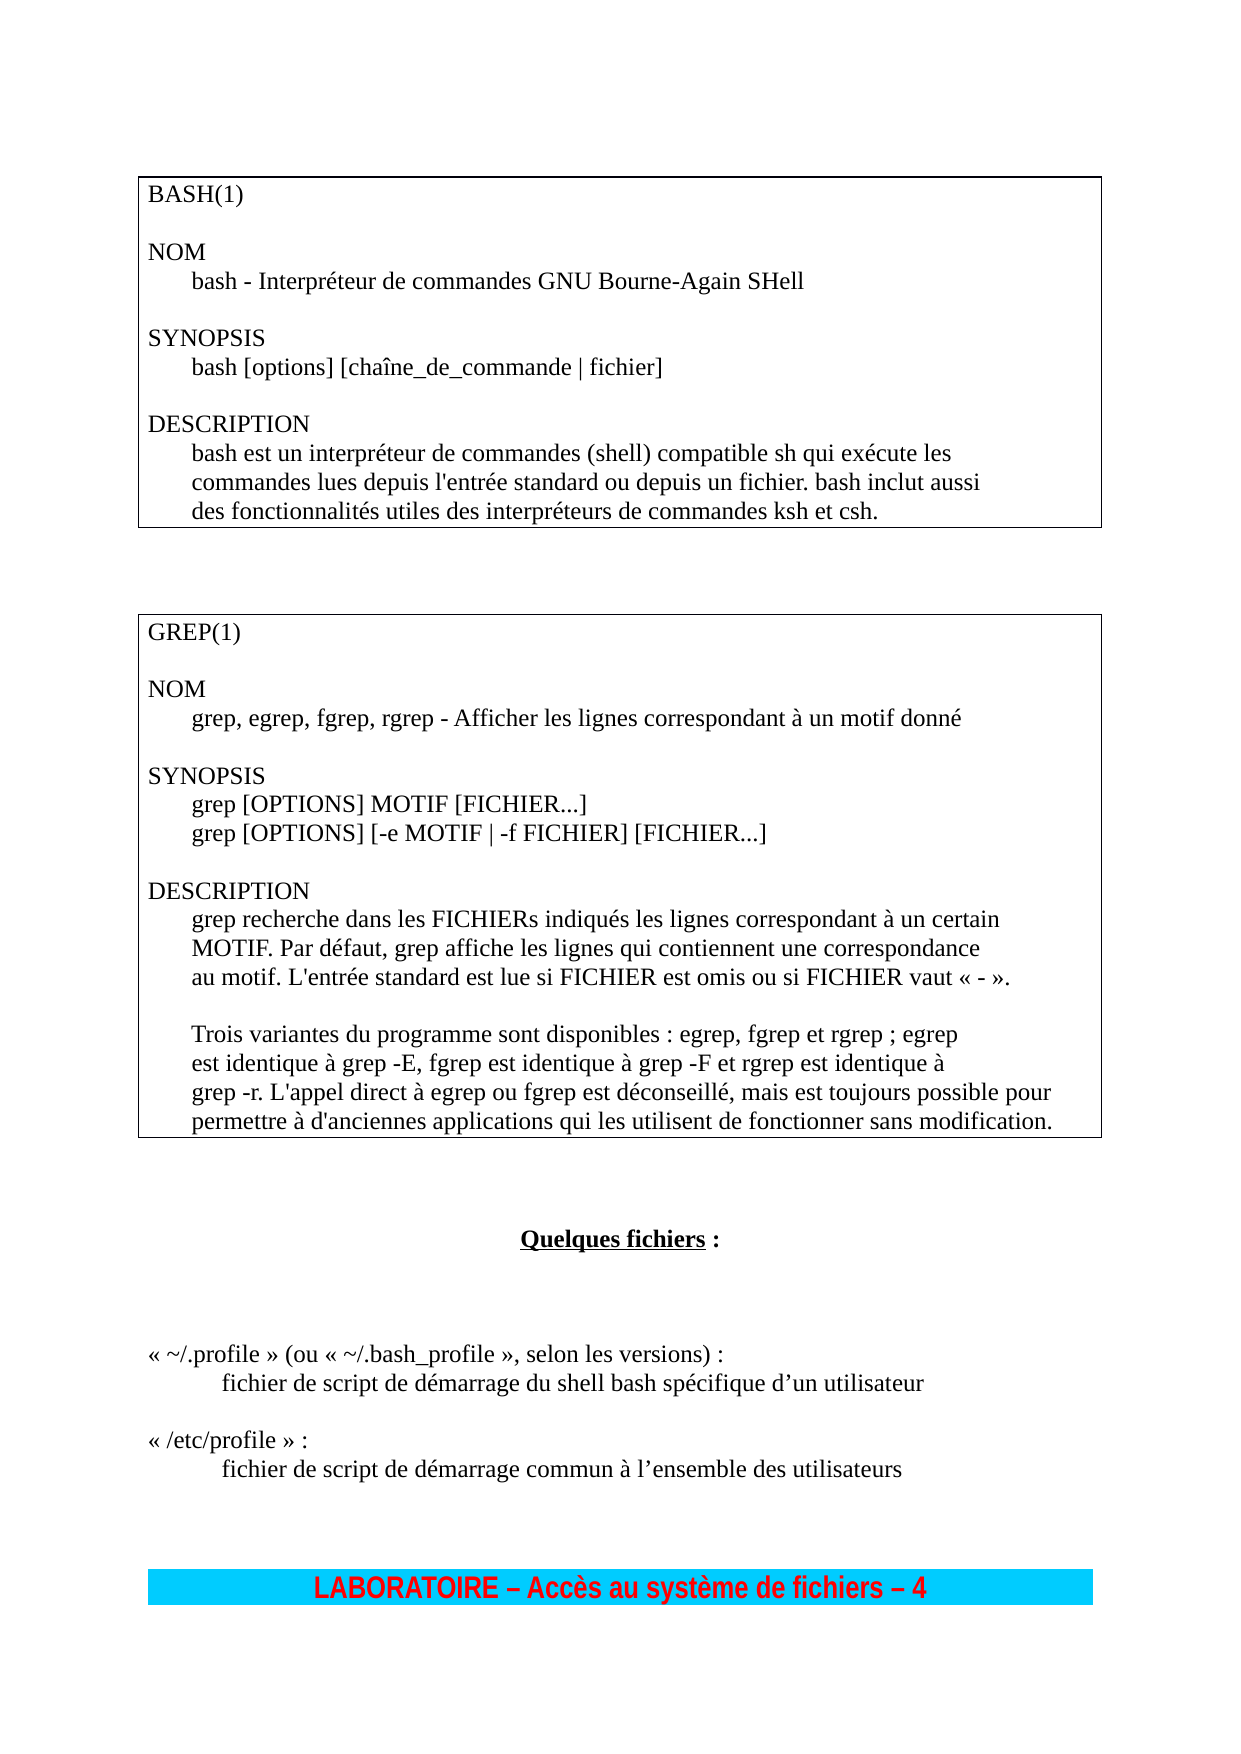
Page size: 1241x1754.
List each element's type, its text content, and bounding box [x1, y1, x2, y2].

text grep, egrep, fgrep, rgrep - Afficher les lignes correspondant à un motif donné [148, 703, 1093, 732]
text « ~/.profile » (ou « ~/.bash_profile », selon les versions) : [148, 1339, 1093, 1368]
text « /etc/profile » : [148, 1425, 1093, 1454]
text commandes lues depuis l'entrée standard ou depuis un fichier. bash inclut aussi [148, 467, 1093, 493]
text GREP(1) [139, 615, 1101, 646]
text DESCRIPTION [148, 409, 1093, 438]
text Trois variantes du programme sont disponibles : egrep, fgrep et rgrep ; egrep [148, 1019, 1093, 1048]
text grep recherche dans les FICHIERs indiqués les lignes correspondant à un certain [148, 904, 1093, 933]
text SYNOPSIS [148, 761, 1093, 789]
text fichier de script de démarrage du shell bash spécifique d’un utilisateur [148, 1368, 1093, 1396]
text est identique à grep -E, fgrep est identique à grep -F et rgrep est identique à [148, 1048, 1093, 1077]
text grep [OPTIONS] [-e MOTIF | -f FICHIER] [FICHIER...] [148, 818, 1093, 847]
text grep -r. L'appel direct à egrep ou fgrep est déconseillé, mais est toujours possible pour [148, 1077, 1093, 1103]
text DESCRIPTION [148, 876, 1093, 904]
text BASH(1) [139, 178, 1101, 208]
text permettre à d'anciennes applications qui les utilisent de fonctionner sans modification. [139, 1103, 1101, 1137]
text des fonctionnalités utiles des interpréteurs de commandes ksh et csh. [139, 493, 1101, 527]
text LABORATOIRE – Accès au système de fichiers – 4 [148, 1569, 1093, 1605]
text bash - Interpréteur de commandes GNU Bourne-Again SHell [148, 266, 1093, 294]
text fichier de script de démarrage commun à l’ensemble des utilisateurs [148, 1454, 1093, 1483]
text NOM [148, 237, 1093, 266]
text bash [options] [chaîne_de_commande | fichier] [148, 352, 1093, 381]
text MOTIF. Par défaut, grep affiche les lignes qui contiennent une correspondance [148, 933, 1093, 962]
text bash est un interpréteur de commandes (shell) compatible sh qui exécute les [148, 438, 1093, 467]
text Quelques fichiers : [148, 1224, 1093, 1253]
text au motif. L'entrée standard est lue si FICHIER est omis ou si FICHIER vaut « - ». [148, 962, 1093, 991]
text SYNOPSIS [148, 323, 1093, 352]
text NOM [148, 674, 1093, 703]
text grep [OPTIONS] MOTIF [FICHIER...] [148, 789, 1093, 818]
